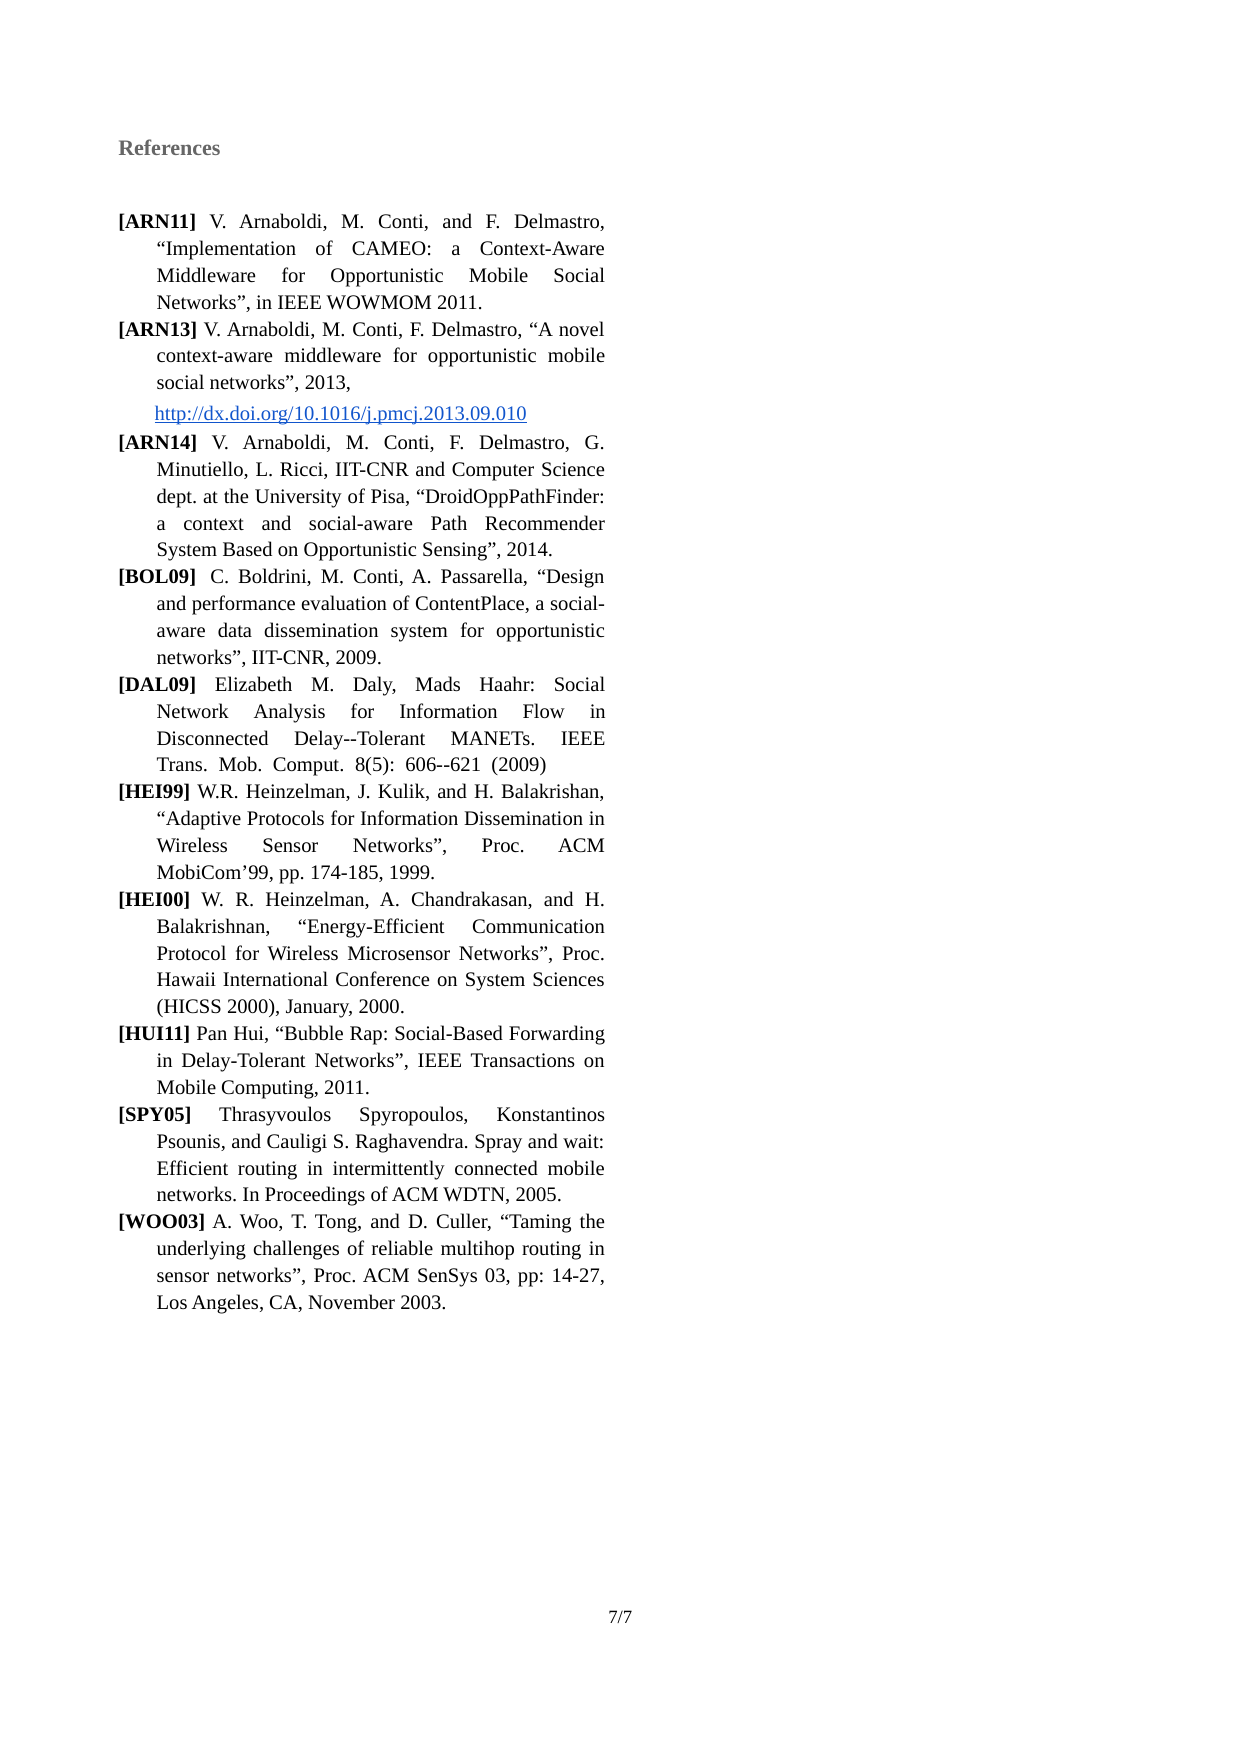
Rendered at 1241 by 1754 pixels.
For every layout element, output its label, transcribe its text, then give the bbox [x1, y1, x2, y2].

list [ARN13] V. Arnaboldi, M. Conti, F. Delmastro, “A novel context-aware middleware for opportunistic mobile social networks”, 2013, [118, 317, 605, 394]
list [BOL09] C. Boldrini, M. Conti, A. Passarella, “Design and performance evaluation of ContentPlace, a social-aware data dissemination system for opportunistic networks”, IIT-CNR, 2009. [118, 564, 605, 669]
subtitle References [118, 135, 605, 160]
list http://dx.doi.org/10.1016/j.pmcj.2013.09.010 [118, 397, 605, 426]
list [ARN11] V. Arnaboldi, M. Conti, and F. Delmastro, “Implementation of CAMEO: a Context-Aware Middleware for Opportunistic Mobile Social Networks”, in IEEE WOWMOM 2011. [118, 209, 605, 313]
list [WOO03] A. Woo, T. Tong, and D. Culler, “Taming the underlying challenges of reliable multihop routing in sensor networks”, Proc. ACM SenSys 03, pp: 14-27, Los Angeles, CA, November 2003. [118, 1209, 605, 1314]
list [HUI11] Pan Hui, “Bubble Rap: Social-Based Forwarding in Delay-Tolerant Networks”, IEEE Transactions on Mobile Computing, 2011. [118, 1021, 605, 1099]
list [HEI00] W. R. Heinzelman, A. Chandrakasan, and H. Balakrishnan, “Energy-Efficient Communication Protocol for Wireless Microsensor Networks”, Proc. Hawaii International Conference on System Sciences (HICSS 2000), January, 2000. [118, 887, 605, 1018]
list [DAL09] Elizabeth M. Daly, Mads Haahr: Social Network Analysis for Information Flow in Disconnected Delay-­‐Tolerant MANETs. IEEE Trans. Mob. Comput. 8(5): 606-­‐621 (2009) [118, 672, 605, 776]
list [ARN14] V. Arnaboldi, M. Conti, F. Delmastro, G. Minutiello, L. Ricci, IIT-CNR and Computer Science dept. at the University of Pisa, “DroidOppPathFinder: a context and social-aware Path Recommender System Based on Opportunistic Sensing”, 2014. [118, 430, 605, 561]
list [HEI99] W.R. Heinzelman, J. Kulik, and H. Balakrishan, “Adaptive Protocols for Information Dissemination in Wireless Sensor Networks”, Proc. ACM MobiCom’99, pp. 174-185, 1999. [118, 779, 605, 884]
list [SPY05] Thrasyvoulos Spyropoulos, Konstantinos Psounis, and Cauligi S. Raghavendra. Spray and wait: Efficient routing in intermittently connected mobile networks. In Proceedings of ACM WDTN, 2005. [118, 1102, 605, 1206]
